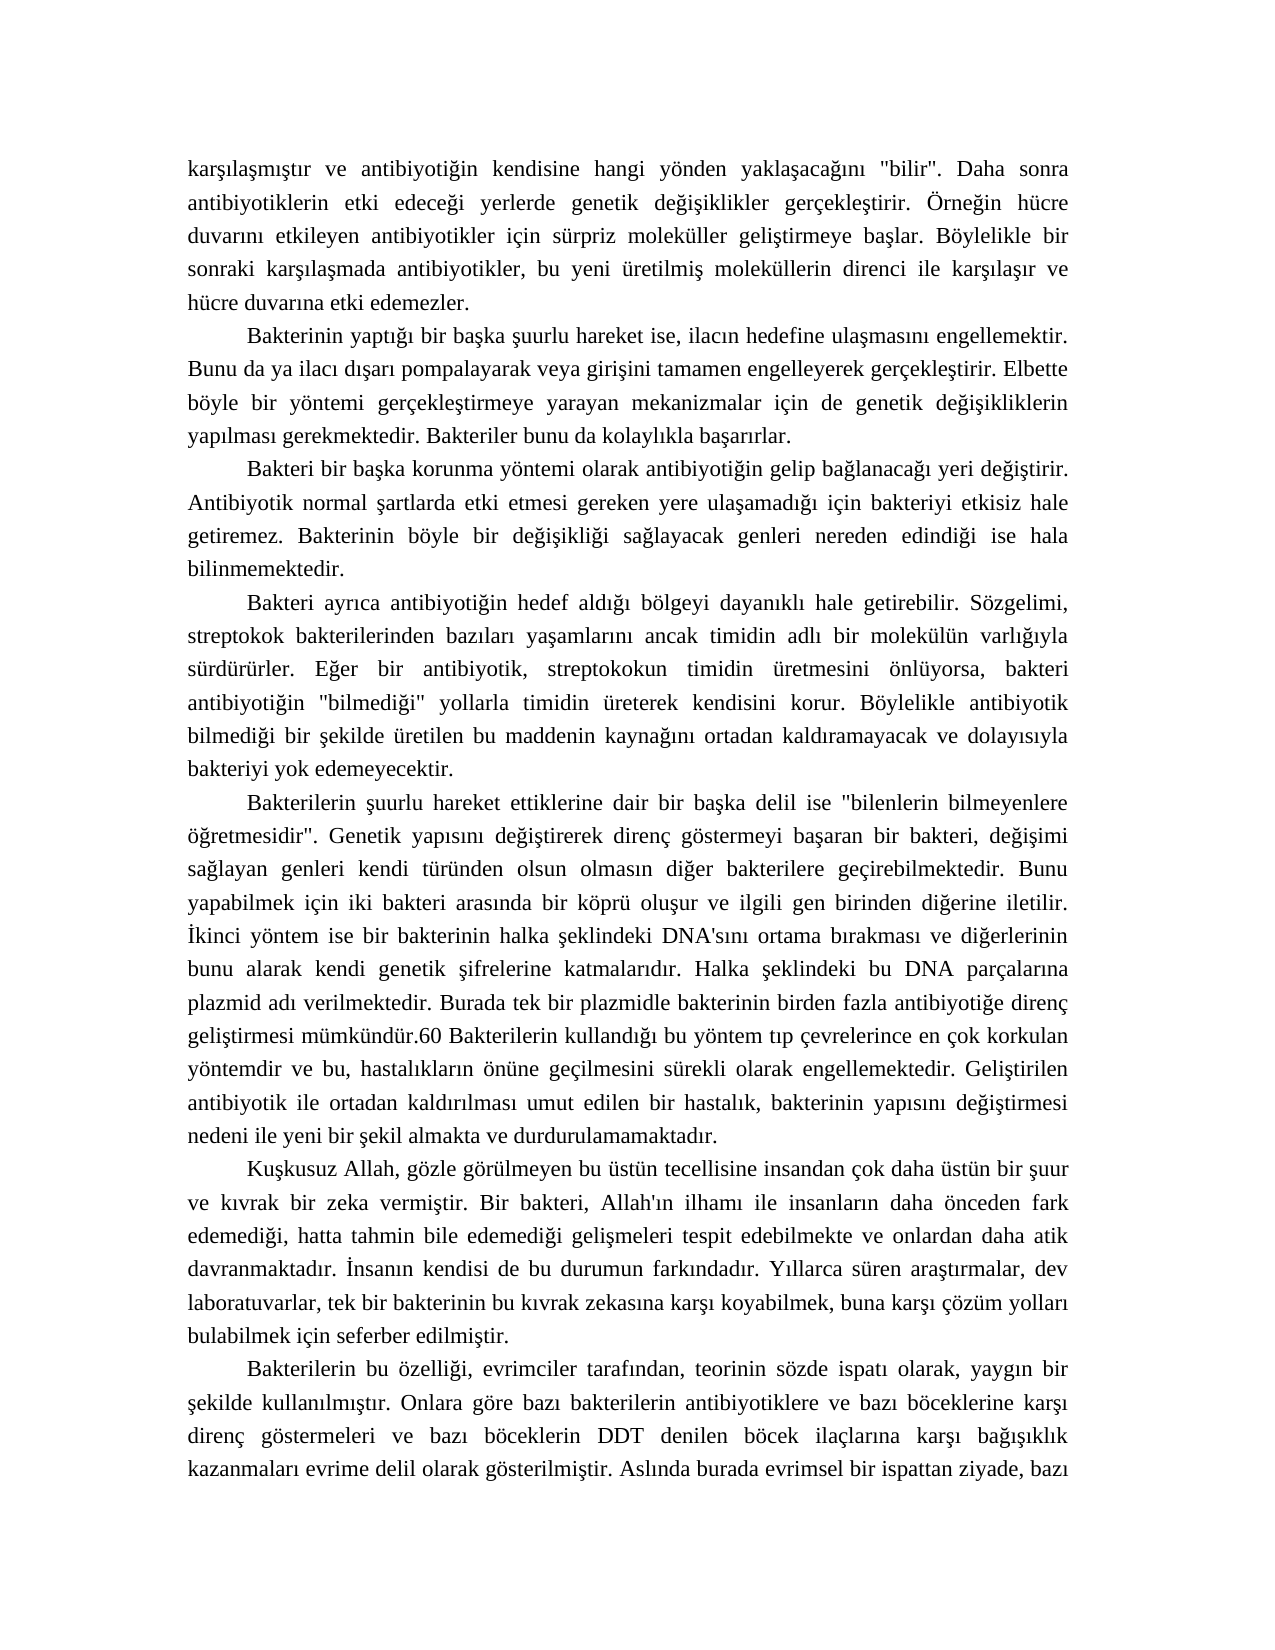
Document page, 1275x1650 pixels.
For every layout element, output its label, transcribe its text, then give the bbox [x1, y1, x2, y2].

text karşılaşmıştır ve antibiyotiğin kendisine hangi yönden yaklaşacağını "bilir". Daha sonra antibiyotiklerin etki edeceği yerlerde genetik değişiklikler gerçekleştirir. Örneğin hücre duvarını etkileyen antibiyotikler için sürpriz moleküller geliştirmeye başlar. Böylelikle bir sonraki karşılaşmada antibiyotikler, bu yeni üretilmiş moleküllerin direnci ile karşılaşır ve hücre duvarına etki edemezler. [187, 150, 1070, 317]
text Bakterinin yaptığı bir başka şuurlu hareket ise, ilacın hedefine ulaşmasını engellemektir. Bunu da ya ilacı dışarı pompalayarak veya girişini tamamen engelleyerek gerçekleştirir. Elbette böyle bir yöntemi gerçekleştirmeye yarayan mekanizmalar için de genetik değişikliklerin yapılması gerekmektedir. Bakteriler bunu da kolaylıkla başarırlar. [187, 317, 1070, 450]
text Bakterilerin şuurlu hareket ettiklerine dair bir başka delil ise "bilenlerin bilmeyenlere öğretmesidir". Genetik yapısını değiştirerek direnç göstermeyi başaran bir bakteri, değişimi sağlayan genleri kendi türünden olsun olmasın diğer bakterilere geçirebilmektedir. Bunu yapabilmek için iki bakteri arasında bir köprü oluşur ve ilgili gen birinden diğerine iletilir. İkinci yöntem ise bir bakterinin halka şeklindeki DNA'sını ortama bırakması ve diğerlerinin bunu alarak kendi genetik şifrelerine katmalarıdır. Halka şeklindeki bu DNA parçalarına plazmid adı verilmektedir. Burada tek bir plazmidle bakterinin birden fazla antibiyotiğe direnç geliştirmesi mümkündür.60 Bakterilerin kullandığı bu yöntem tıp çevrelerince en çok korkulan yöntemdir ve bu, hastalıkların önüne geçilmesini sürekli olarak engellemektedir. Geliştirilen antibiyotik ile ortadan kaldırılması umut edilen bir hastalık, bakterinin yapısını değiştirmesi nedeni ile yeni bir şekil almakta ve durdurulamamaktadır. [187, 783, 1070, 1150]
text Kuşkusuz Allah, gözle görülmeyen bu üstün tecellisine insandan çok daha üstün bir şuur ve kıvrak bir zeka vermiştir. Bir bakteri, Allah'ın ilhamı ile insanların daha önceden fark edemediği, hatta tahmin bile edemediği gelişmeleri tespit edebilmekte ve onlardan daha atik davranmaktadır. İnsanın kendisi de bu durumun farkındadır. Yıllarca süren araştırmalar, dev laboratuvarlar, tek bir bakterinin bu kıvrak zekasına karşı koyabilmek, buna karşı çözüm yolları bulabilmek için seferber edilmiştir. [187, 1150, 1070, 1350]
text Bakteri bir başka korunma yöntemi olarak antibiyotiğin gelip bağlanacağı yeri değiştirir. Antibiyotik normal şartlarda etki etmesi gereken yere ulaşamadığı için bakteriyi etkisiz hale getiremez. Bakterinin böyle bir değişikliği sağlayacak genleri nereden edindiği ise hala bilinmemektedir. [187, 450, 1070, 583]
text Bakterilerin bu özelliği, evrimciler tarafından, teorinin sözde ispatı olarak, yaygın bir şekilde kullanılmıştır. Onlara göre bazı bakterilerin antibiyotiklere ve bazı böceklerine karşı direnç göstermeleri ve bazı böceklerin DDT denilen böcek ilaçlarına karşı bağışıklık kazanmaları evrime delil olarak gösterilmiştir. Aslında burada evrimsel bir ispattan ziyade, bazı [187, 1350, 1070, 1483]
text Bakteri ayrıca antibiyotiğin hedef aldığı bölgeyi dayanıklı hale getirebilir. Sözgelimi, streptokok bakterilerinden bazıları yaşamlarını ancak timidin adlı bir molekülün varlığıyla sürdürürler. Eğer bir antibiyotik, streptokokun timidin üretmesini önlüyorsa, bakteri antibiyotiğin "bilmediği" yollarla timidin üreterek kendisini korur. Böylelikle antibiyotik bilmediği bir şekilde üretilen bu maddenin kaynağını ortadan kaldıramayacak ve dolayısıyla bakteriyi yok edemeyecektir. [187, 583, 1070, 783]
